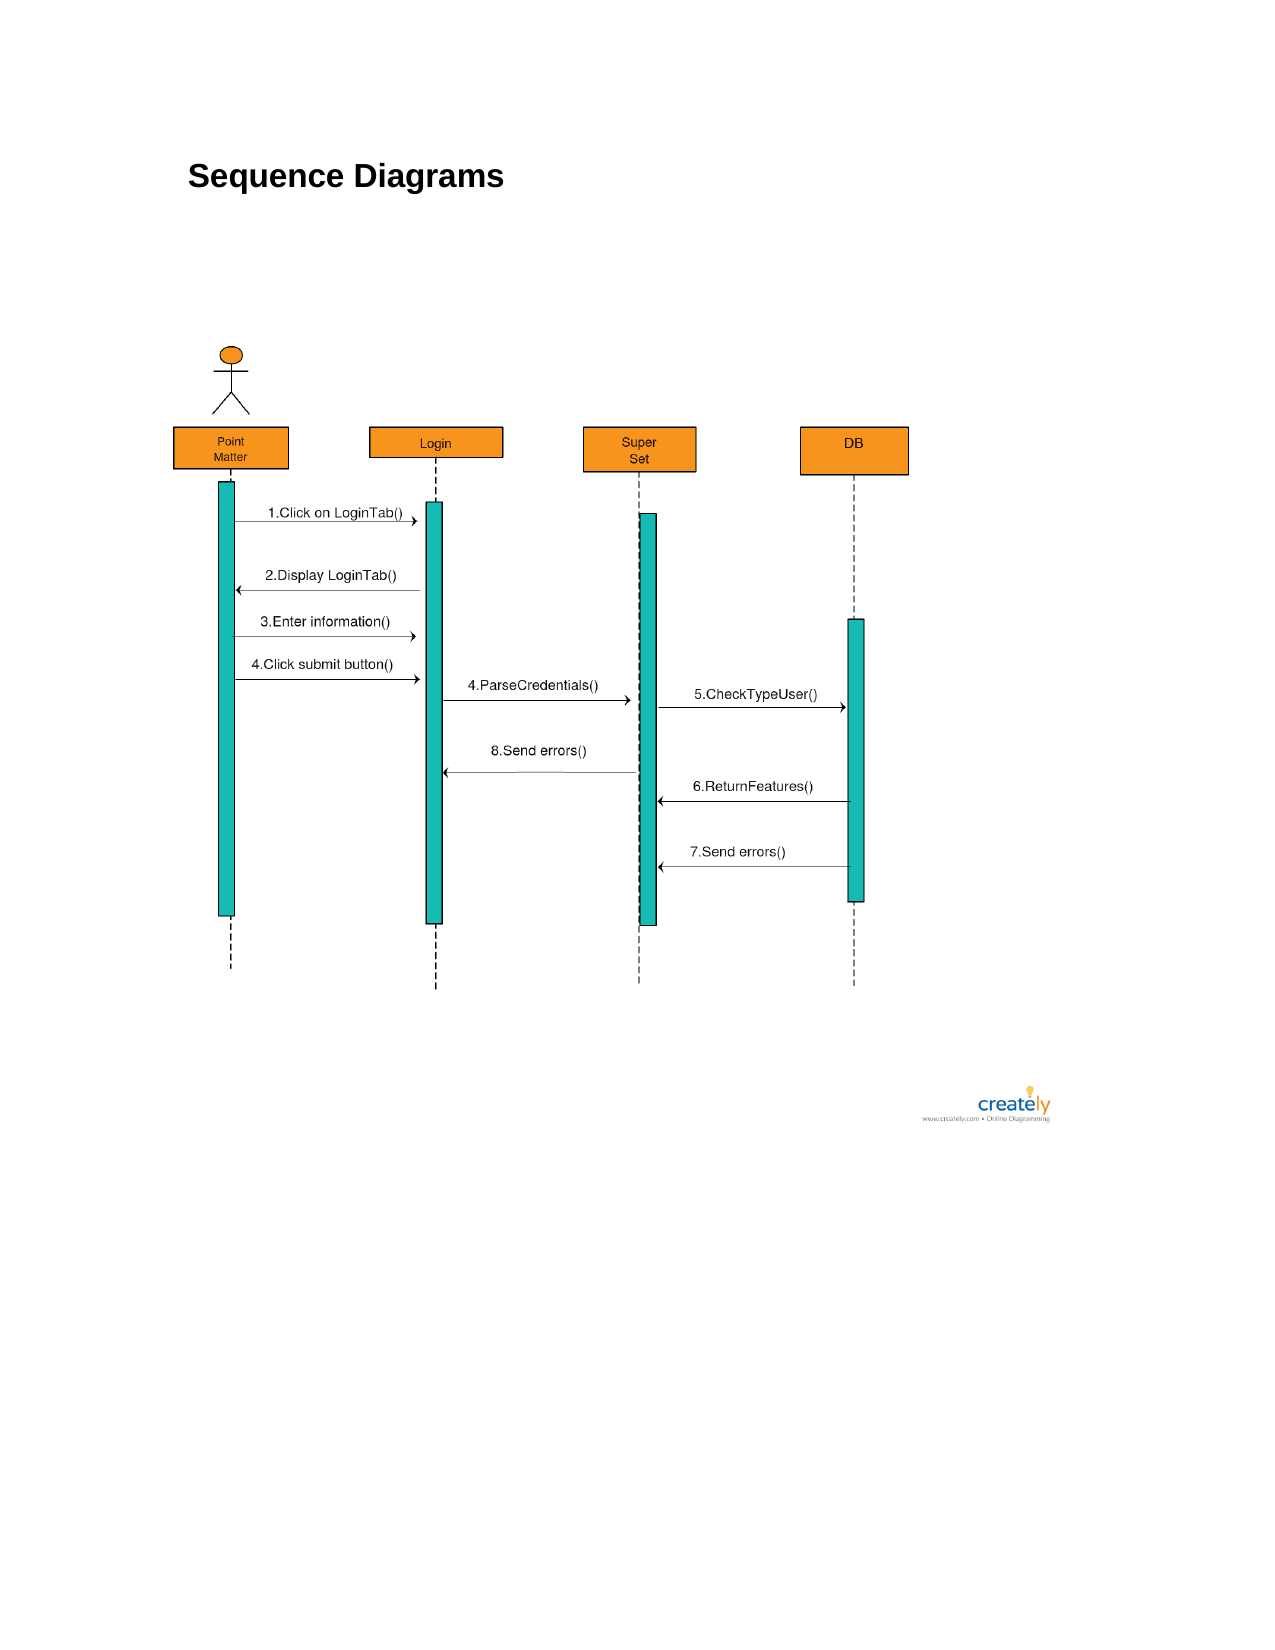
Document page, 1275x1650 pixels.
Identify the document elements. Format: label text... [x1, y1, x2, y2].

picture [161, 231, 1058, 1128]
text Sequence Diagrams [188, 156, 1100, 195]
